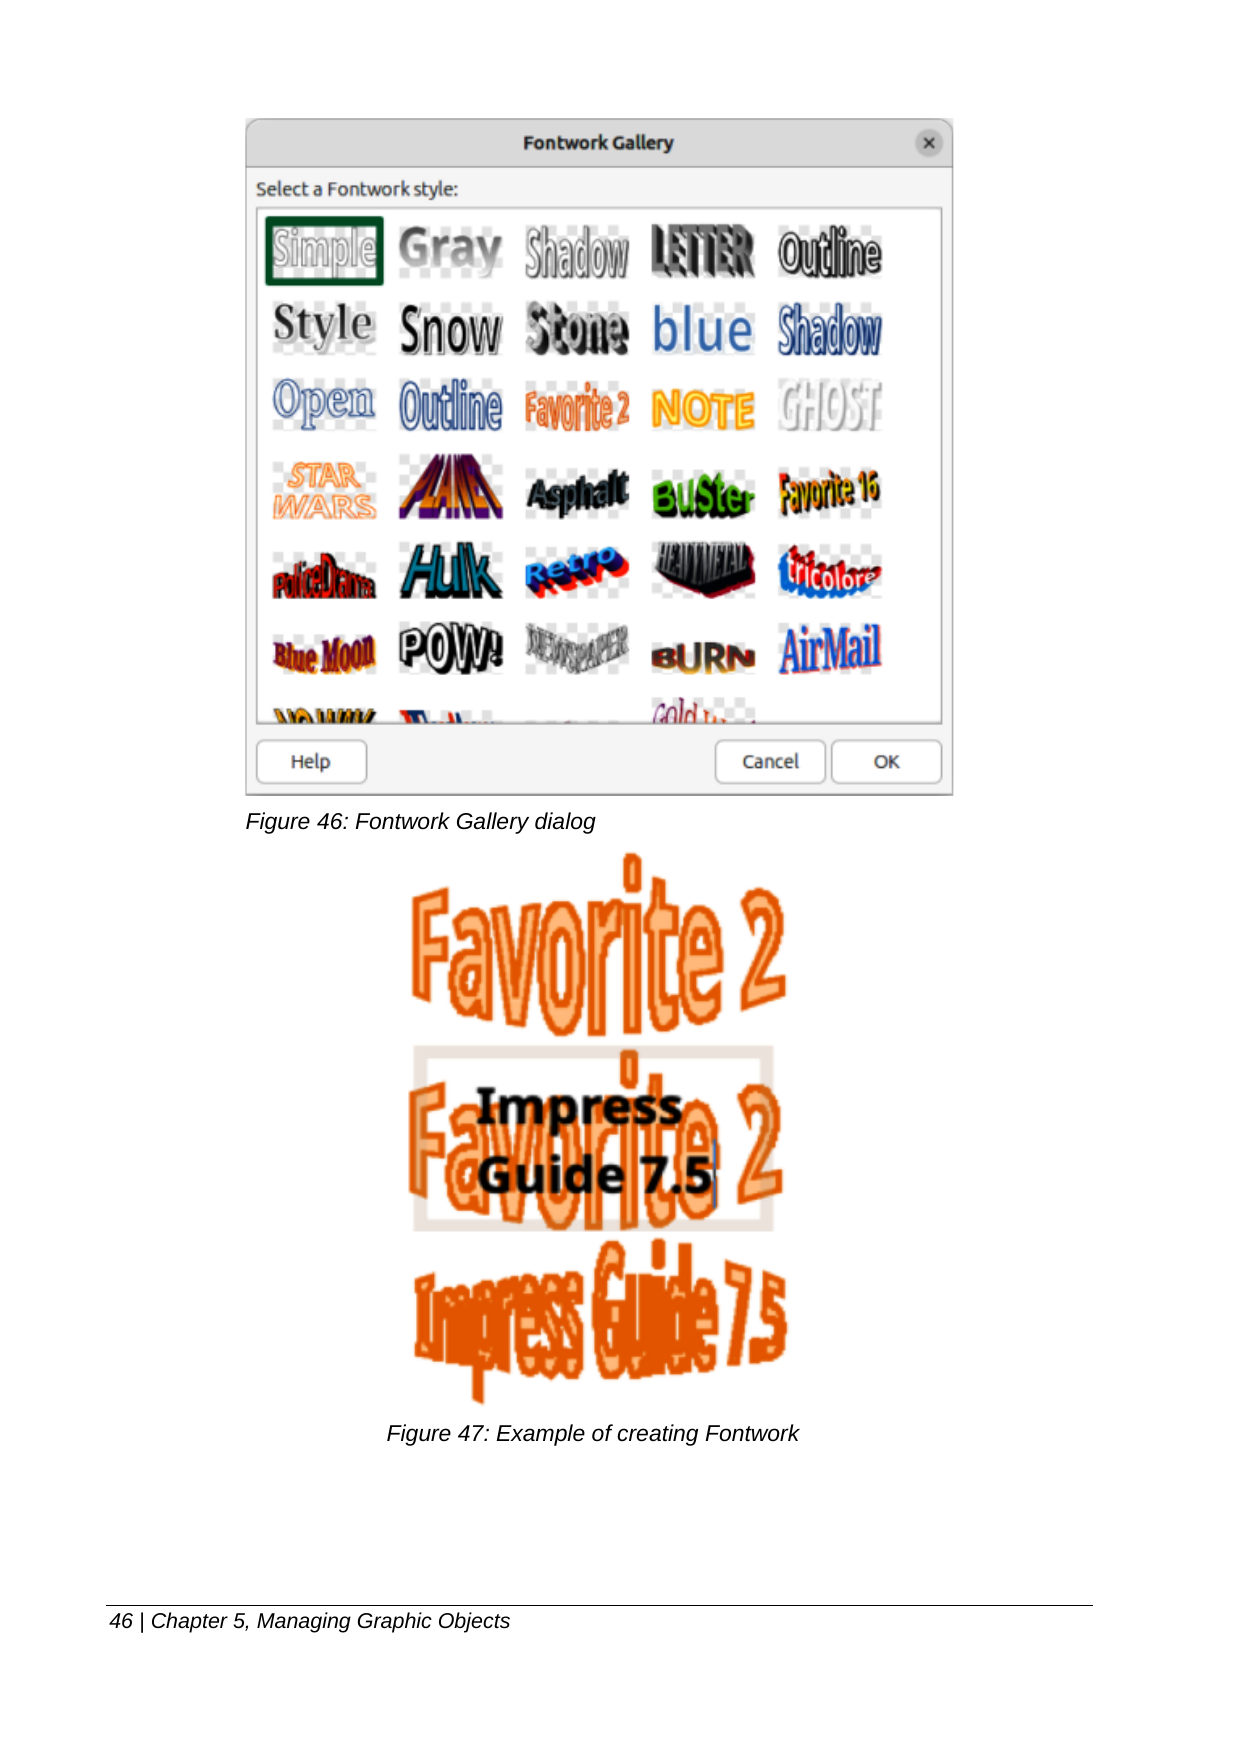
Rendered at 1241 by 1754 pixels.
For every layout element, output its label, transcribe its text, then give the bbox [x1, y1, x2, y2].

picture [407, 846, 792, 1408]
text Figure 46: Fontwork Gallery dialog [245, 808, 953, 834]
picture [245, 118, 954, 796]
text Figure 47: Example of creating Fontwork [386, 1420, 812, 1447]
